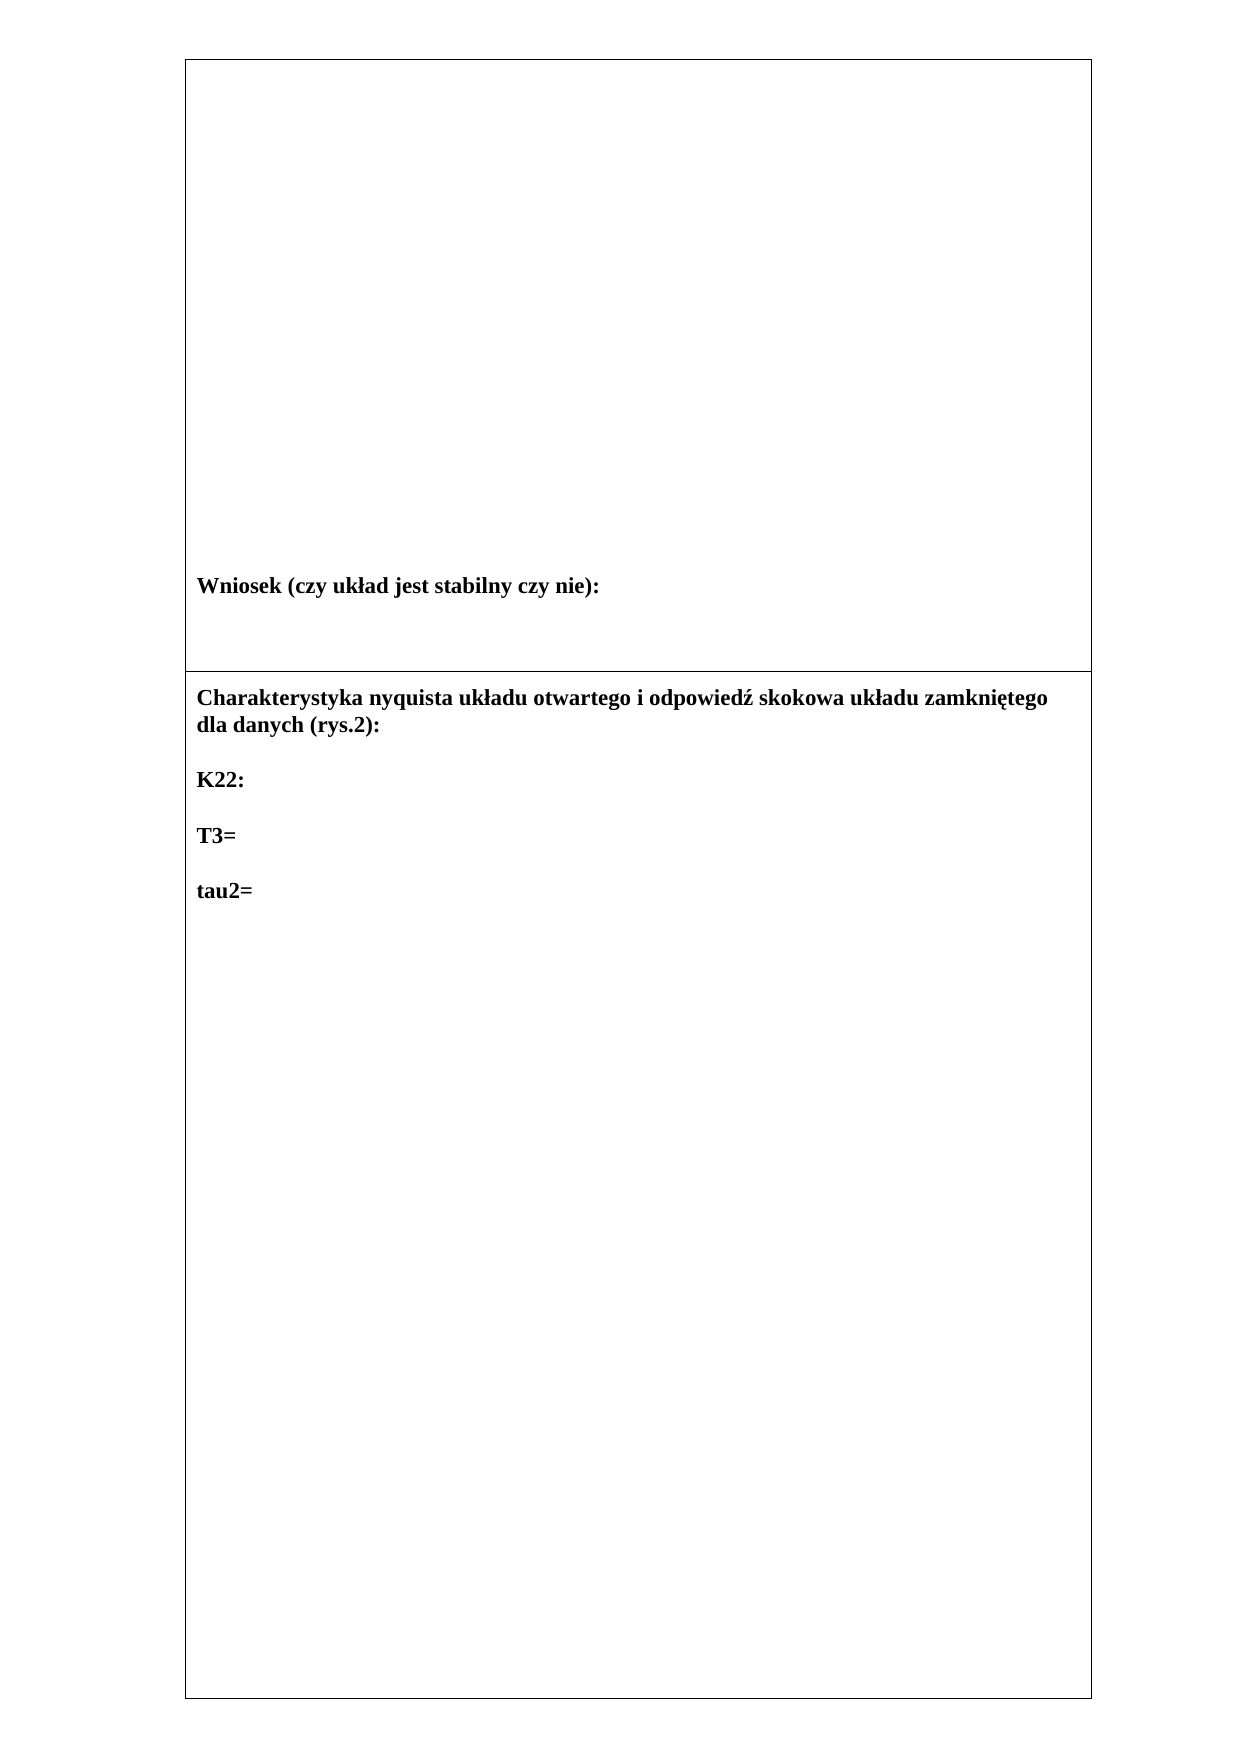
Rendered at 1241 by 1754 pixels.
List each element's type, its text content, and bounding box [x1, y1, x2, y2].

table_cell Wniosek (czy układ jest stabilny czy nie): [186, 60, 1091, 671]
table_cell Charakterystyka nyquista układu otwartego i odpowiedź skokowa układu zamkniętego dla danych (rys.2): K22: T3= tau2= [186, 672, 1091, 1698]
